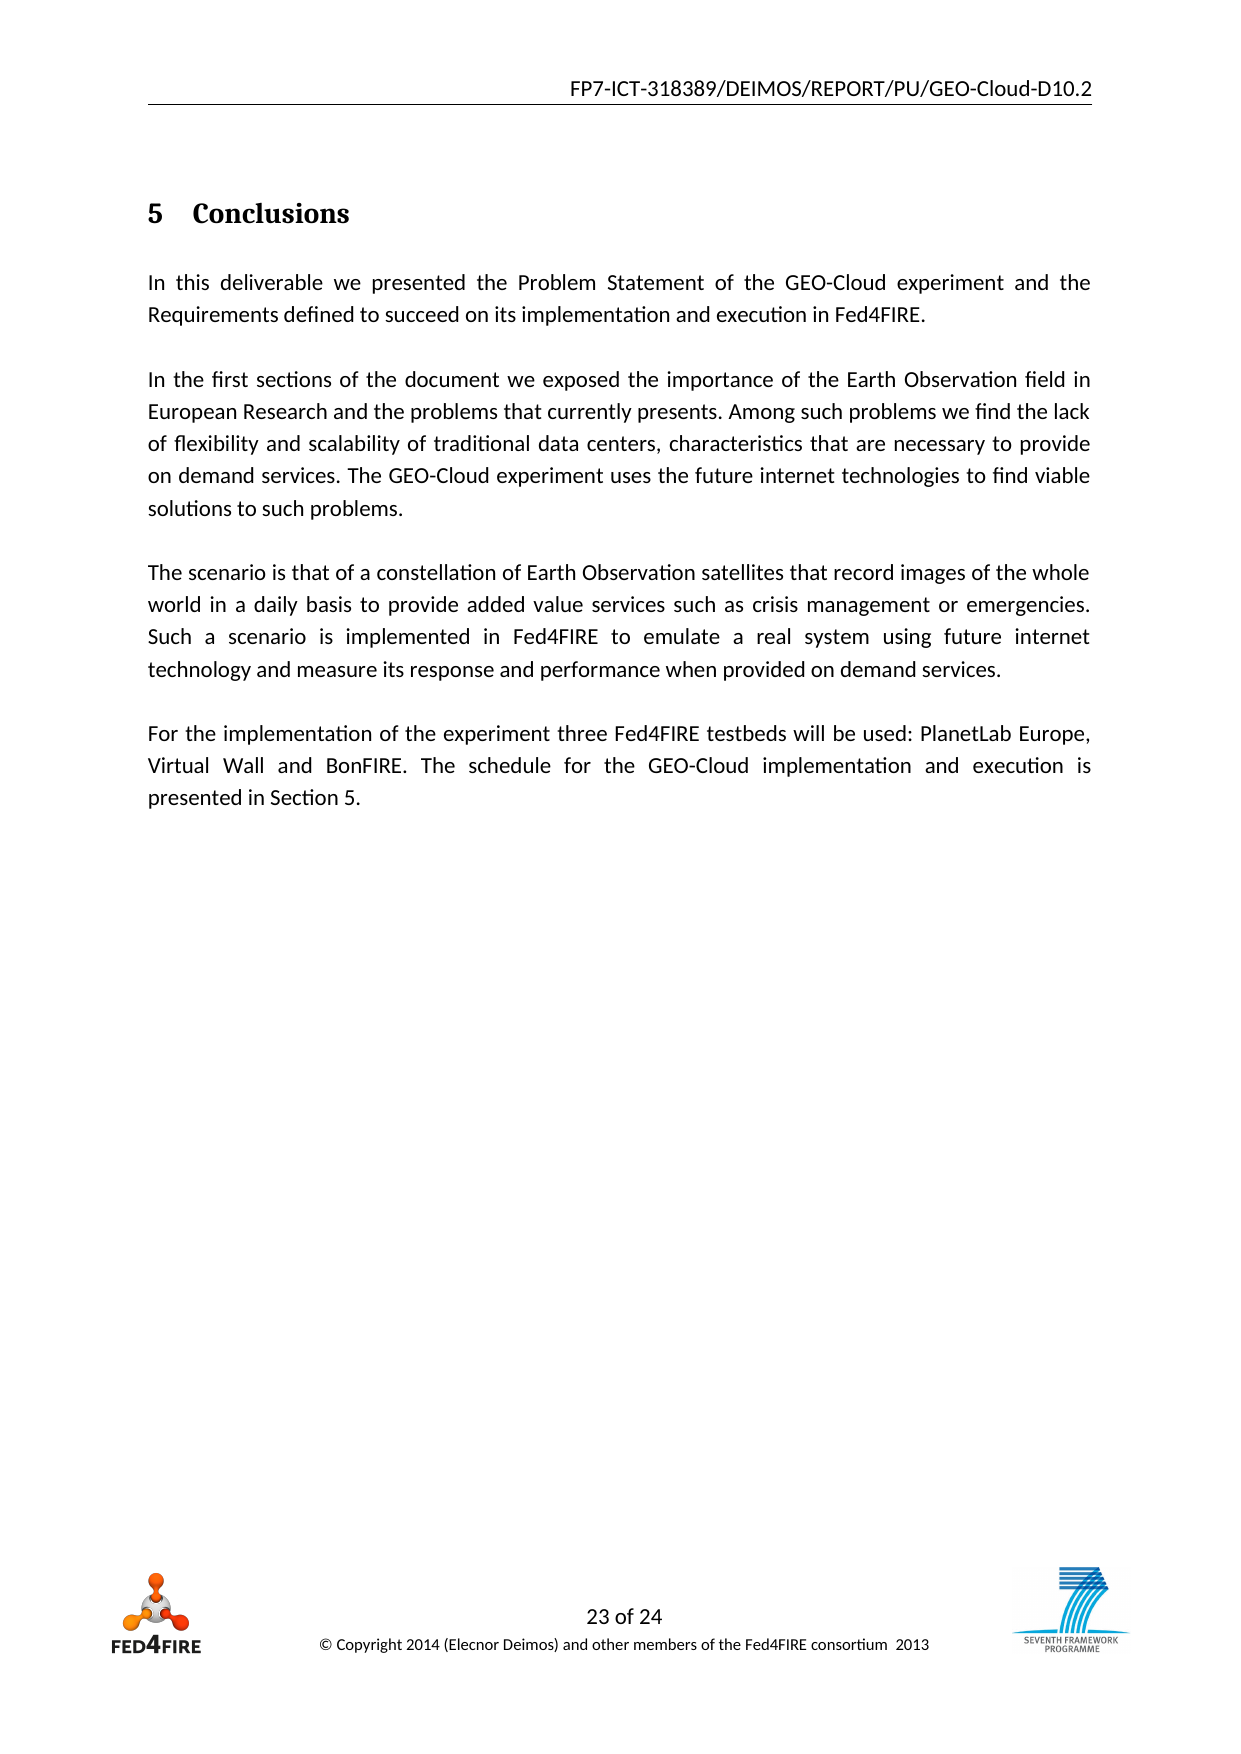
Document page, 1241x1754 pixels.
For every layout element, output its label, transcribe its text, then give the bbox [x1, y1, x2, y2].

subtitle Conclusions [148, 198, 1092, 231]
text In the first sections of the document we exposed the importance of the Earth Observation field in European Research and the problems that currently presents. Among such problems we find the lack of flexibility and scalability of traditional data centers, characteristics that are necessary to provide on demand services. The GEO-Cloud experiment uses the future internet technologies to find viable solutions to such problems. [148, 365, 1092, 522]
text In this deliverable we presented the Problem Statement of the GEO-Cloud experiment and the Requirements defined to succeed on its implementation and execution in Fed4FIRE. [148, 268, 1092, 329]
text For the implementation of the experiment three Fed4FIRE testbeds will be used: PlanetLab Europe, Virtual Wall and BonFIRE. The schedule for the GEO-Cloud implementation and execution is presented in Section 5. [148, 719, 1092, 811]
text The scenario is that of a constellation of Earth Observation satellites that record images of the whole world in a daily basis to provide added value services such as crisis management or emergencies. Such a scenario is implemented in Fed4FIRE to emulate a real system using future internet technology and measure its response and performance when provided on demand services. [148, 558, 1092, 683]
